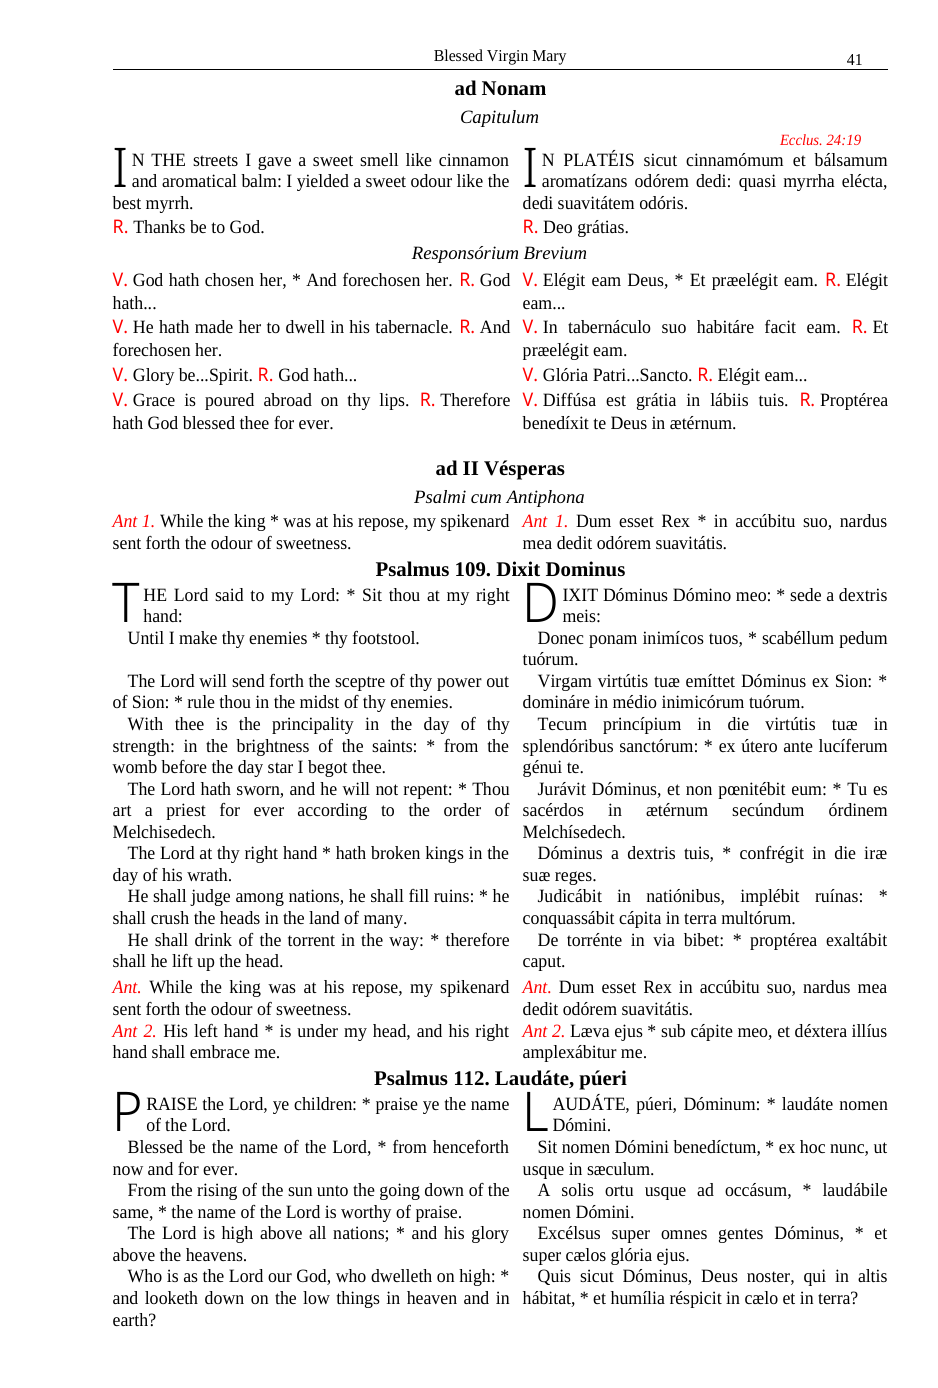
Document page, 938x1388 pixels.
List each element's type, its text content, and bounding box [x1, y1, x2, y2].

table_cell Jurávit Dóminus, et non pœnitébit eum: * Tu es sacérdos in ætérnum secúndum órdinem Melchísedech. [516, 778, 888, 842]
table_cell He shall judge among nations, he shall fill ruins: * he shall crush the heads in the land of many. [113, 885, 516, 928]
table_header V. Elégit eam Deus, * Et præelégit eam. R. Elégit eam... [516, 267, 888, 314]
table_cell The Lord will send forth the sceptre of thy power out of Sion: * rule thou in the midst of thy enemies. [113, 670, 516, 713]
table_cell Dóminus a dextris tuis, * confrégit in die iræ suæ reges. [516, 842, 888, 885]
text Psalmus 112. Laudáte, púeri [112, 1066, 888, 1090]
table_cell From the rising of the sun unto the going down of the same, * the name of the Lord is worthy of praise. [113, 1179, 516, 1222]
table_cell A solis ortu usque ad occásum, * laudábile nomen Dómini. [516, 1179, 888, 1222]
table_cell Blessed be the name of the Lord, * from henceforth now and for ever. [113, 1136, 516, 1179]
table_header IN THE streets I gave a sweet smell like cinnamon and aromatical balm: I yielded a sweet odour like the best myrrh. R. Thanks be to God. [113, 149, 516, 239]
table_cell Judicábit in natiónibus, implébit ruínas: * conquassábit cápita in terra multórum. [516, 885, 888, 928]
table_cell Excélsus super omnes gentes Dóminus, * et super cælos glória ejus. [516, 1222, 888, 1265]
text ad II Vésperas [112, 456, 888, 480]
table_header Ant 1. Dum esset Rex * in accúbitu suo, nardus mea dedit odórem suavitátis. [516, 510, 888, 553]
table_cell With thee is the principality in the day of thy strength: in the brightness of the saints: * from the womb before the day star I begot thee. [113, 713, 516, 778]
table_cell De torrénte in via bibet: * proptérea exaltábit caput. [516, 929, 888, 972]
table_header IN PLATÉIS sicut cinnamómum et bálsamum aromatízans odórem dedi: quasi myrrha elécta, dedi suavitátem odóris. R. Deo grátias. [516, 149, 888, 239]
table_cell Sit nomen Dómini benedíctum, * ex hoc nunc, ut usque in sæculum. [516, 1136, 888, 1179]
table_header V. Diffúsa est grátia in lábiis tuis. R. Proptérea benedíxit te Deus in ætérnum. [516, 386, 888, 433]
table_header DIXIT Dóminus Dómino meo: * sede a dextris meis: [516, 584, 888, 627]
table_header Ant. While the king was at his repose, my spikenard sent forth the odour of sweetness. [113, 976, 516, 1019]
table_cell He shall drink of the torrent in the way: * therefore shall he lift up the head. [113, 929, 516, 972]
text Psalmi cum Antiphona [112, 486, 888, 507]
table_cell Until I make thy enemies * thy footstool. [113, 627, 516, 670]
table_header THE Lord said to my Lord: * Sit thou at my right hand: [113, 584, 516, 627]
table_header PRAISE the Lord, ye children: * praise ye the name of the Lord. [113, 1093, 516, 1136]
table_header V. God hath chosen her, * And forechosen her. R. God hath... [113, 267, 516, 314]
text Responsórium Brevium [112, 242, 888, 264]
table_cell Who is as the Lord our God, who dwelleth on high: * and looketh down on the low things in heaven and in earth? [113, 1265, 516, 1330]
text Psalmus 109. Dixit Dominus [112, 556, 888, 581]
table_cell V. In tabernáculo suo habitáre facit eam. R. Et præelégit eam. [516, 314, 888, 361]
table_cell V. He hath made her to dwell in his tabernacle. R. And forechosen her. [113, 314, 516, 361]
text Ecclus. 24:19 [112, 131, 888, 149]
table_cell The Lord at thy right hand * hath broken kings in the day of his wrath. [113, 842, 516, 885]
table_cell Virgam virtútis tuæ emíttet Dóminus ex Sion: * domináre in médio inimicórum tuórum. [516, 670, 888, 713]
table_header LAUDÁTE, púeri, Dóminum: * laudáte nomen Dómini. [516, 1093, 888, 1136]
table_cell Donec ponam inimícos tuos, * scabéllum pedum tuórum. [516, 627, 888, 670]
table_cell Quis sicut Dóminus, Deus noster, qui in altis hábitat, * et humília réspicit in cælo et in terra? [516, 1265, 888, 1330]
table_cell The Lord hath sworn, and he will not repent: * Thou art a priest for ever according to the order of Melchisedech. [113, 778, 516, 842]
table_cell V. Glory be...Spirit. R. God hath... [113, 361, 516, 386]
table_cell Tecum princípium in die virtútis tuæ in splendóribus sanctórum: * ex útero ante lucíferum génui te. [516, 713, 888, 778]
table_cell V. Glória Patri...Sancto. R. Elégit eam... [516, 361, 888, 386]
table_header Ant. Dum esset Rex in accúbitu suo, nardus mea dedit odórem suavitátis. [516, 976, 888, 1019]
table_cell The Lord is high above all nations; * and his glory above the heavens. [113, 1222, 516, 1265]
table_cell Ant 2. His left hand * is under my head, and his right hand shall embrace me. [113, 1020, 516, 1063]
text ad Nonam [112, 76, 888, 100]
text Capitulum [112, 106, 888, 128]
table_header V. Grace is poured abroad on thy lips. R. Therefore hath God blessed thee for ever. [113, 386, 516, 433]
table_cell Ant 2. Læva ejus * sub cápite meo, et déxtera illíus amplexábitur me. [516, 1020, 888, 1063]
table_header Ant 1. While the king * was at his repose, my spikenard sent forth the odour of sweetness. [113, 510, 516, 553]
